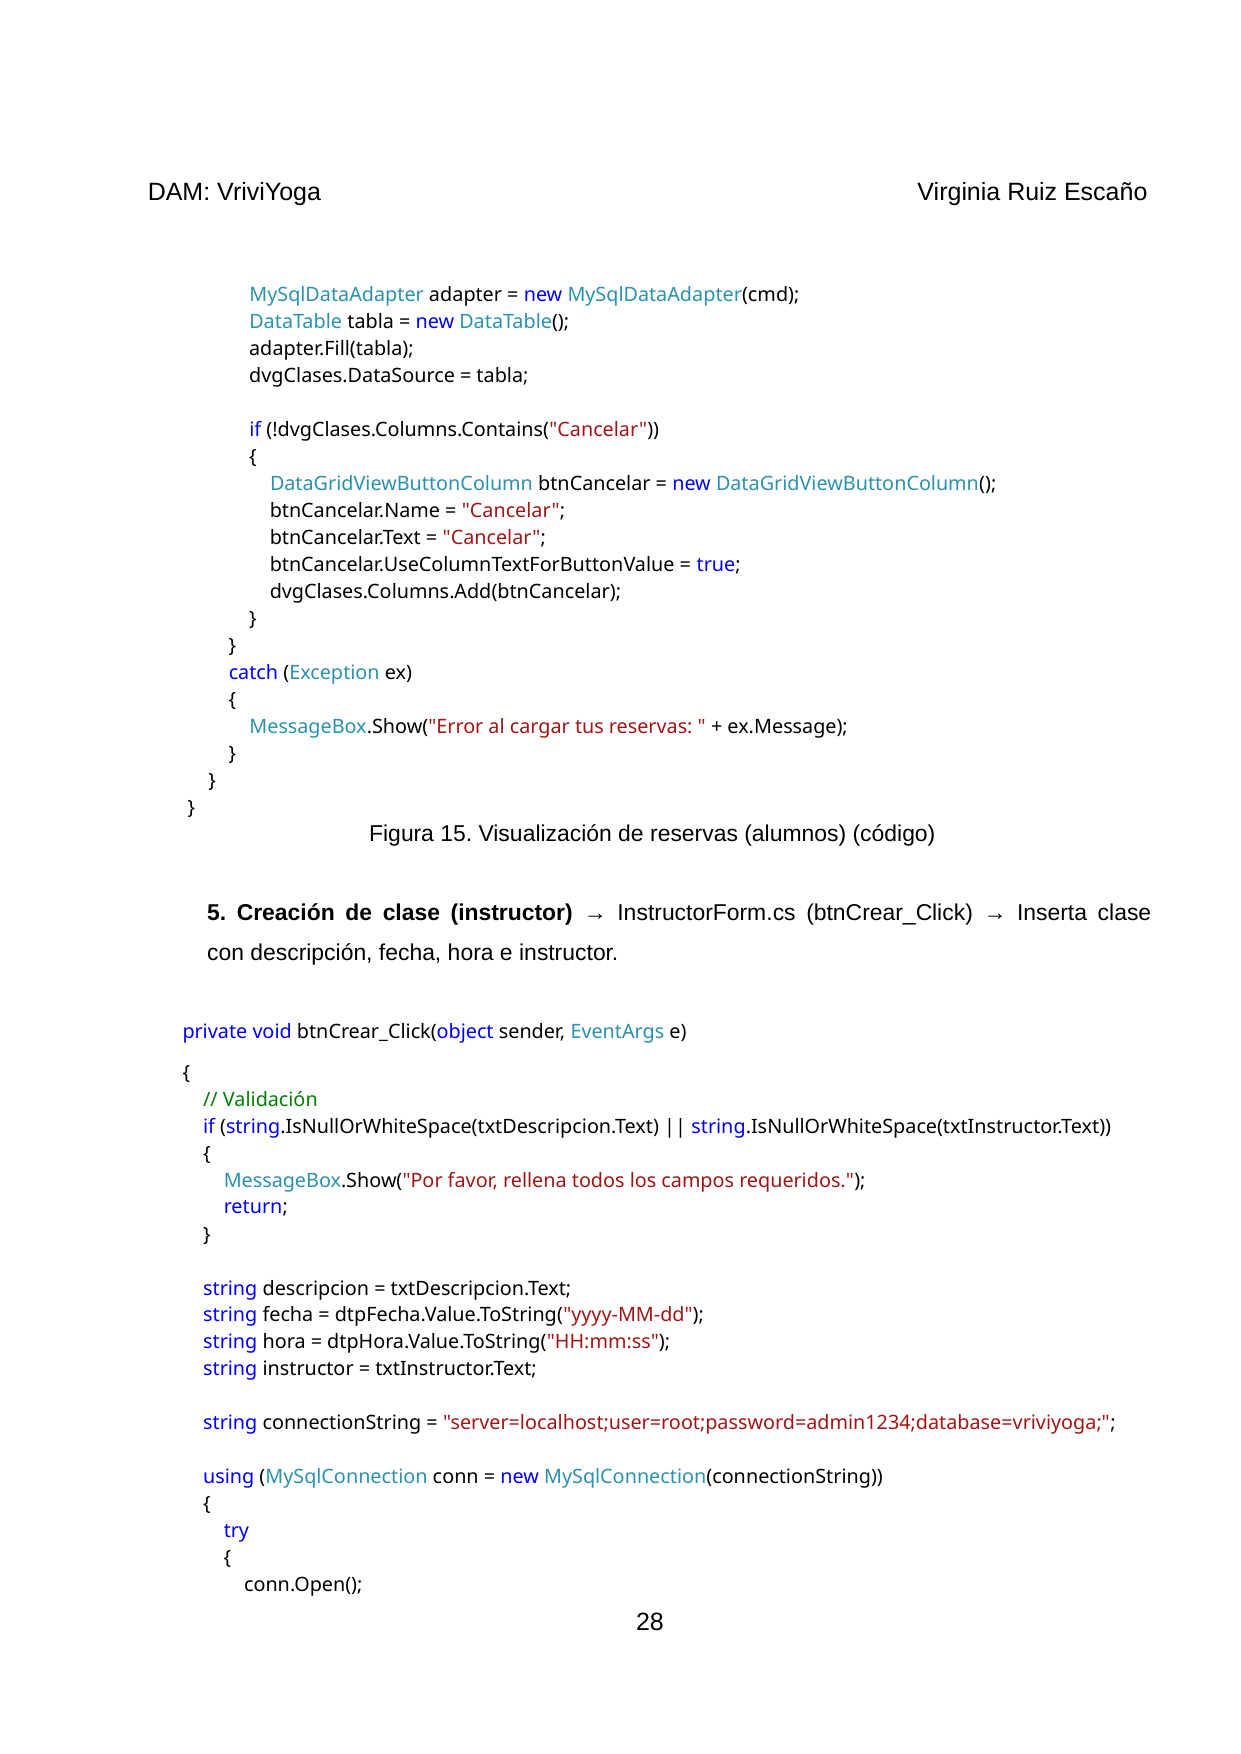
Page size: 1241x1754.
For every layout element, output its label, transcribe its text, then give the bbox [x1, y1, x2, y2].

text adapter.Fill(tabla); [177, 334, 1152, 361]
text if (!dvgClases.Columns.Contains("Cancelar")) [177, 415, 1152, 442]
text MessageBox.Show("Error al cargar tus reservas: " + ex.Message); [177, 712, 1152, 739]
text } [177, 766, 1152, 793]
text { [177, 1543, 1152, 1571]
text conn.Open(); [177, 1571, 1152, 1597]
text btnCancelar.Name = "Cancelar"; [177, 496, 1152, 523]
text { [177, 685, 1152, 712]
text catch (Exception ex) [177, 658, 1152, 685]
text // Validación [177, 1085, 1152, 1112]
text dvgClases.Columns.Add(btnCancelar); [177, 577, 1152, 604]
text string fecha = dtpFecha.Value.ToString("yyyy-MM-dd"); [177, 1301, 1152, 1328]
text btnCancelar.UseColumnTextForButtonValue = true; [177, 550, 1152, 577]
text } [177, 631, 1152, 658]
text using (MySqlConnection conn = new MySqlConnection(connectionString)) [177, 1463, 1152, 1489]
text DataTable tabla = new DataTable(); [177, 307, 1152, 334]
text { [177, 1058, 1152, 1085]
text private void btnCrear_Click(object sender, EventArgs e) [177, 1017, 1152, 1044]
text btnCancelar.Text = "Cancelar"; [177, 523, 1152, 550]
text DataGridViewButtonColumn btnCancelar = new DataGridViewButtonColumn(); [177, 469, 1152, 496]
text } [177, 793, 1152, 820]
text MySqlDataAdapter adapter = new MySqlDataAdapter(cmd); [177, 281, 1152, 307]
text Figura 15. Visualización de reservas (alumnos) (código) [148, 820, 1152, 846]
text string hora = dtpHora.Value.ToString("HH:mm:ss"); [177, 1328, 1152, 1355]
text string descripcion = txtDescripcion.Text; [177, 1274, 1152, 1301]
text { [177, 442, 1152, 469]
text { [177, 1489, 1152, 1517]
text } [177, 739, 1152, 766]
text try [177, 1517, 1152, 1543]
text } [177, 1220, 1152, 1247]
text if (string.IsNullOrWhiteSpace(txtDescripcion.Text) || string.IsNullOrWhiteSpace(txtInstructor.Text)) [177, 1112, 1152, 1139]
text } [177, 604, 1152, 631]
text string connectionString = "server=localhost;user=root;password=admin1234;database=vriviyoga;"; [177, 1409, 1152, 1436]
text return; [177, 1193, 1152, 1220]
text 5. Creación de clase (instructor) → InstructorForm.cs (btnCrear_Click) → Inserta clase con descripción, fecha, hora e instructor. [207, 899, 1152, 965]
text dvgClases.DataSource = tabla; [177, 361, 1152, 388]
text string instructor = txtInstructor.Text; [177, 1355, 1152, 1382]
text MessageBox.Show("Por favor, rellena todos los campos requeridos."); [177, 1166, 1152, 1193]
text { [177, 1139, 1152, 1166]
